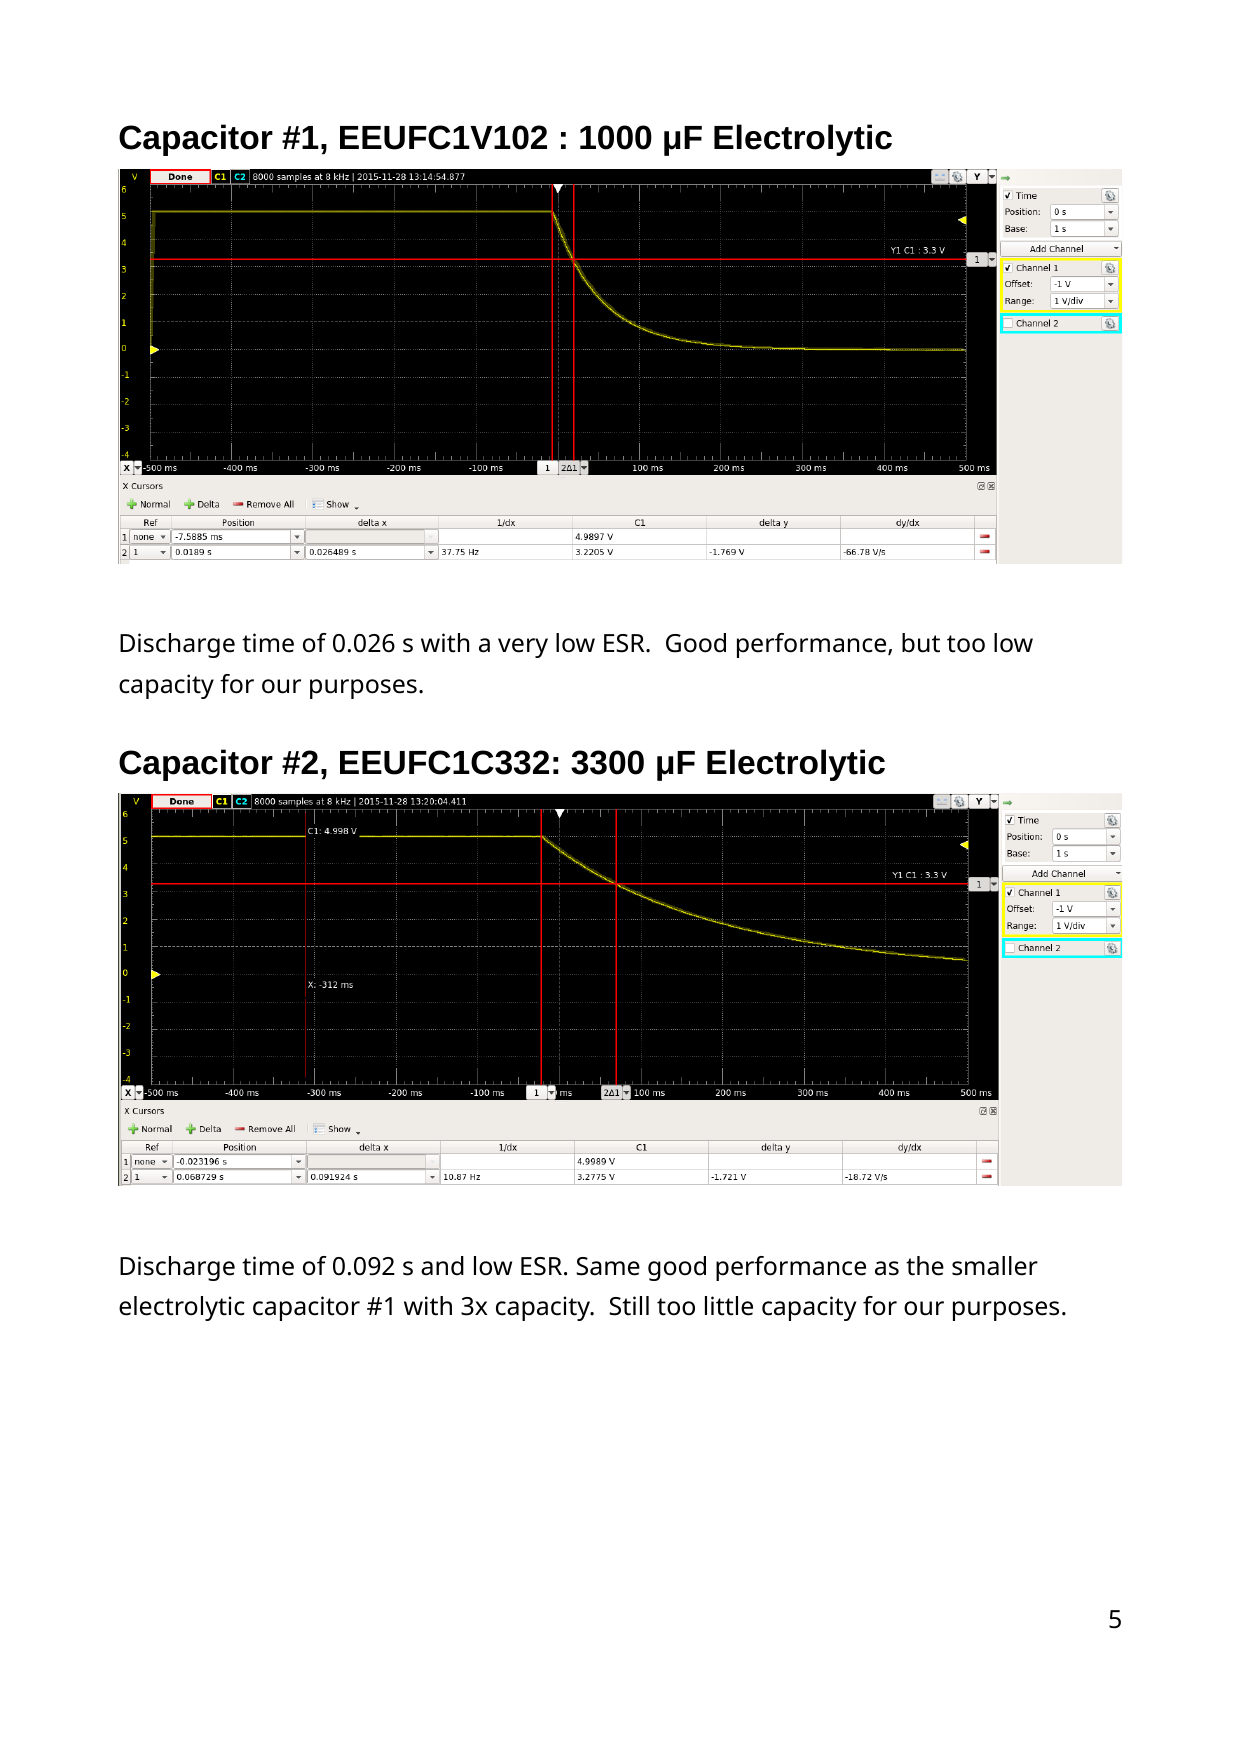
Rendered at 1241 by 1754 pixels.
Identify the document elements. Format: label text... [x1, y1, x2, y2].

subtitle Capacitor #1, EEUFC1V102 : 1000 μF Electrolytic [118, 118, 1122, 157]
text Discharge time of 0.092 s and low ESR. Same good performance as the smaller electrolytic capacitor #1 with 3x capacity. Still too little capacity for our purposes. [118, 1248, 1122, 1323]
picture [118, 169, 1123, 564]
subtitle Capacitor #2, EEUFC1C332: 3300 μF Electrolytic [118, 743, 1122, 781]
text Discharge time of 0.026 s with a very low ESR. Good performance, but too low capacity for our purposes. [118, 626, 1122, 700]
picture [118, 793, 1123, 1186]
